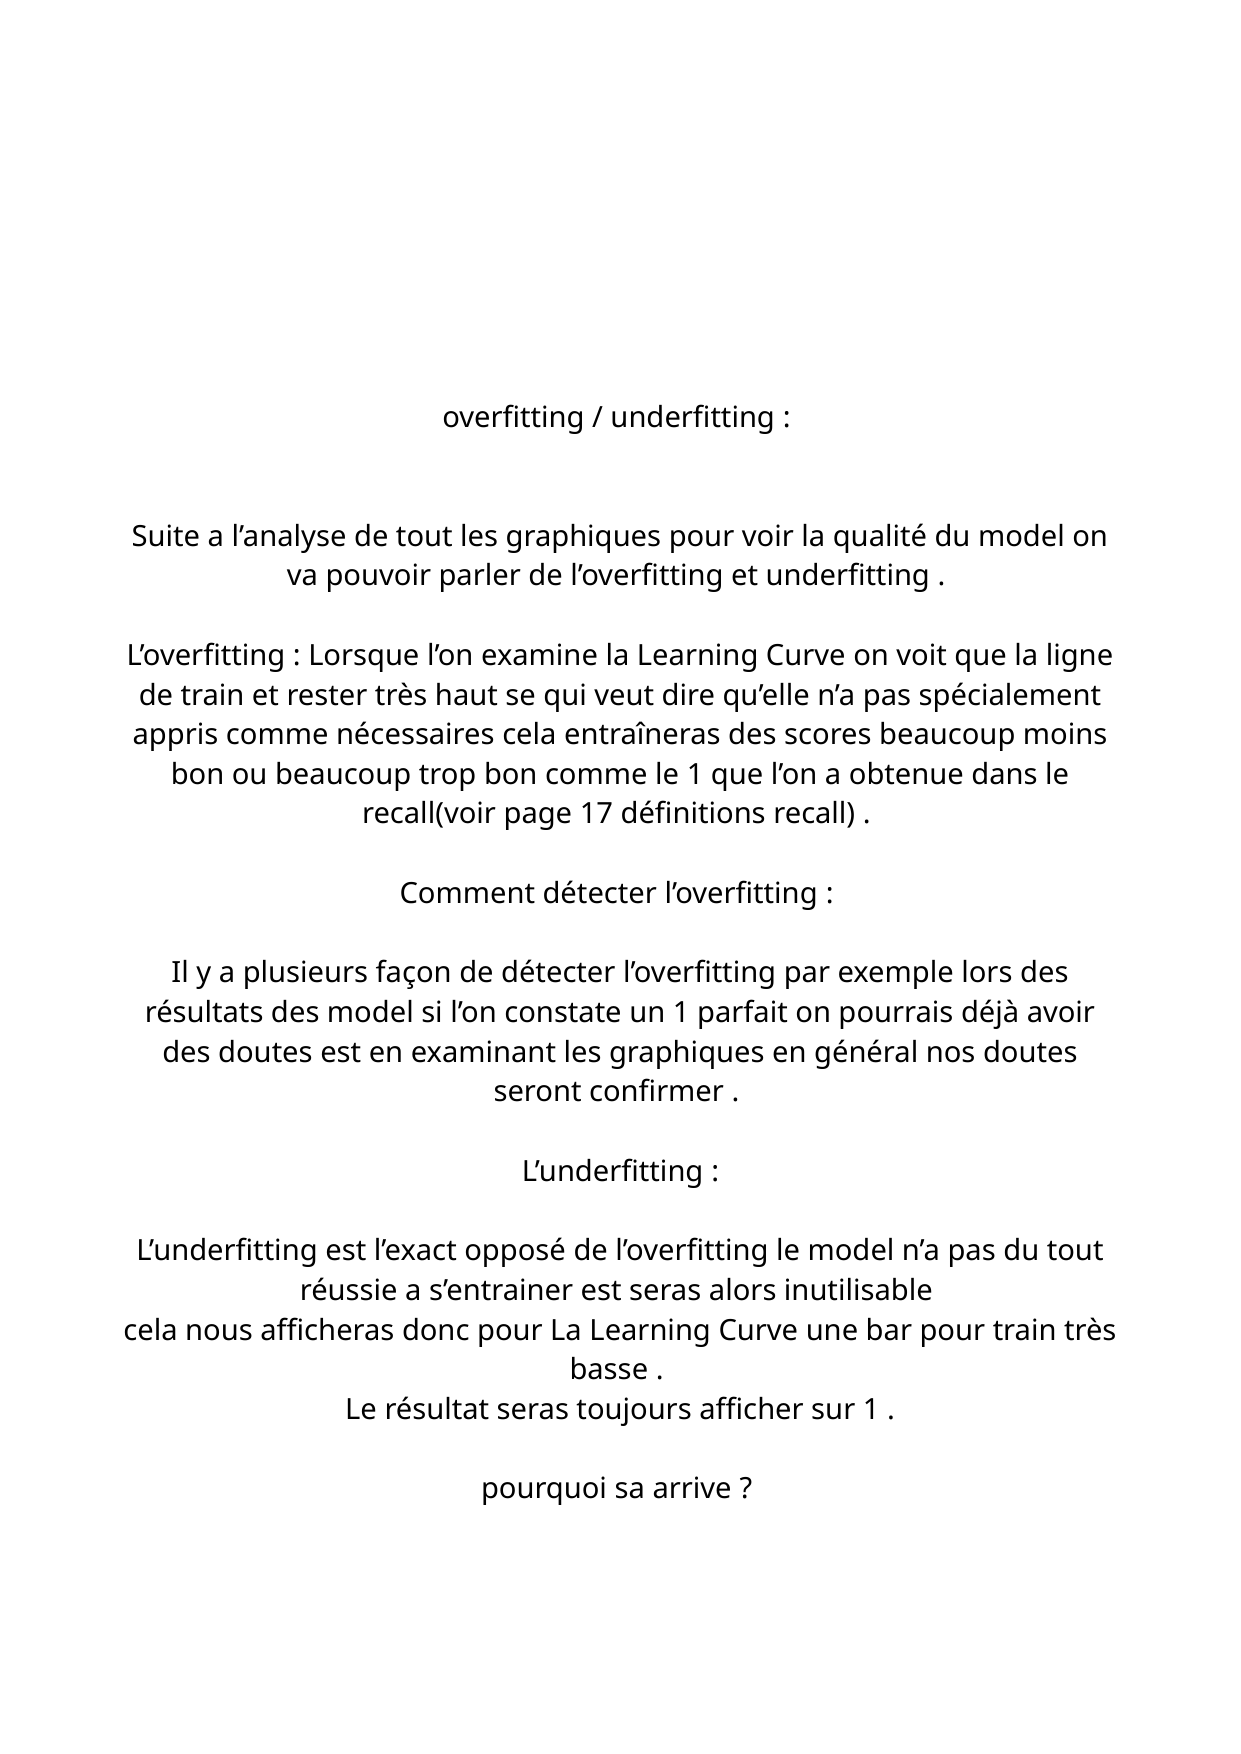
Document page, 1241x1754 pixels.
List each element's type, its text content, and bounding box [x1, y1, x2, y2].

text L’underfitting : [118, 1150, 1122, 1190]
text pourquoi sa arrive ? [118, 1467, 1122, 1507]
text Suite a l’analyse de tout les graphiques pour voir la qualité du model on va pouvoir parler de l’overfitting et underfitting . [118, 515, 1122, 594]
text L’underfitting est l’exact opposé de l’overfitting le model n’a pas du tout réussie a s’entrainer est seras alors inutilisable [118, 1229, 1122, 1309]
text Comment détecter l’overfitting : [118, 872, 1122, 912]
text L’overfitting : Lorsque l’on examine la Learning Curve on voit que la ligne de train et rester très haut se qui veut dire qu’elle n’a pas spécialement appris comme nécessaires cela entraîneras des scores beaucoup moins bon ou beaucoup trop bon comme le 1 que l’on a obtenue dans le recall(voir page 17 définitions recall) . [118, 634, 1122, 832]
text overfitting / underfitting : [118, 396, 1122, 436]
text cela nous afficheras donc pour La Learning Curve une bar pour train très basse . [118, 1309, 1122, 1388]
text Le résultat seras toujours afficher sur 1 . [118, 1388, 1122, 1428]
text Il y a plusieurs façon de détecter l’overfitting par exemple lors des résultats des model si l’on constate un 1 parfait on pourrais déjà avoir des doutes est en examinant les graphiques en général nos doutes seront confirmer . [118, 952, 1122, 1110]
